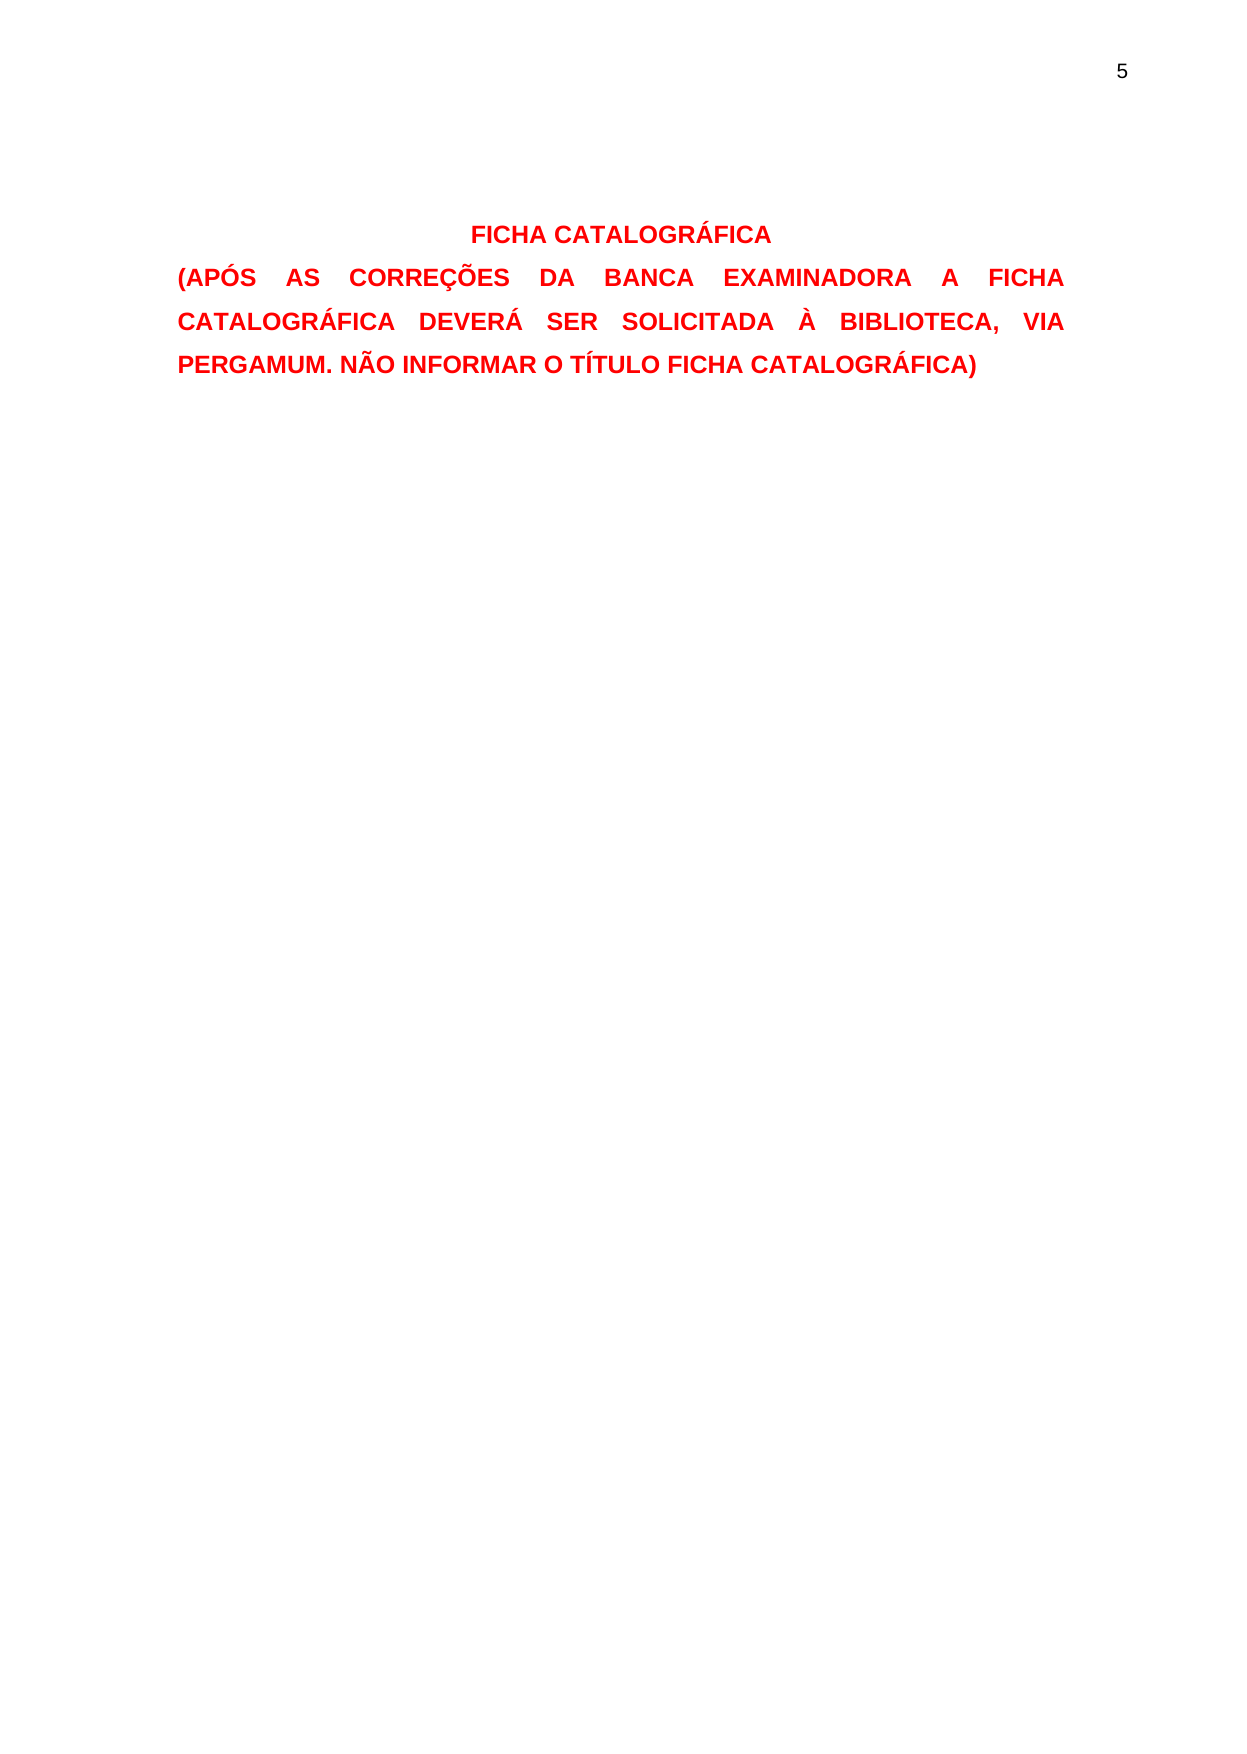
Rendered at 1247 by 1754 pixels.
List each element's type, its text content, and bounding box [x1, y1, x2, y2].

text FICHA CATALOGRÁFICA [177, 220, 1065, 249]
text (APÓS AS CORREÇÕES DA BANCA EXAMINADORA A FICHA CATALOGRÁFICA DEVERÁ SER SOLICITADA À BIBLIOTECA, VIA PERGAMUM. NÃO INFORMAR O TÍTULO FICHA CATALOGRÁFICA) [177, 263, 1065, 378]
